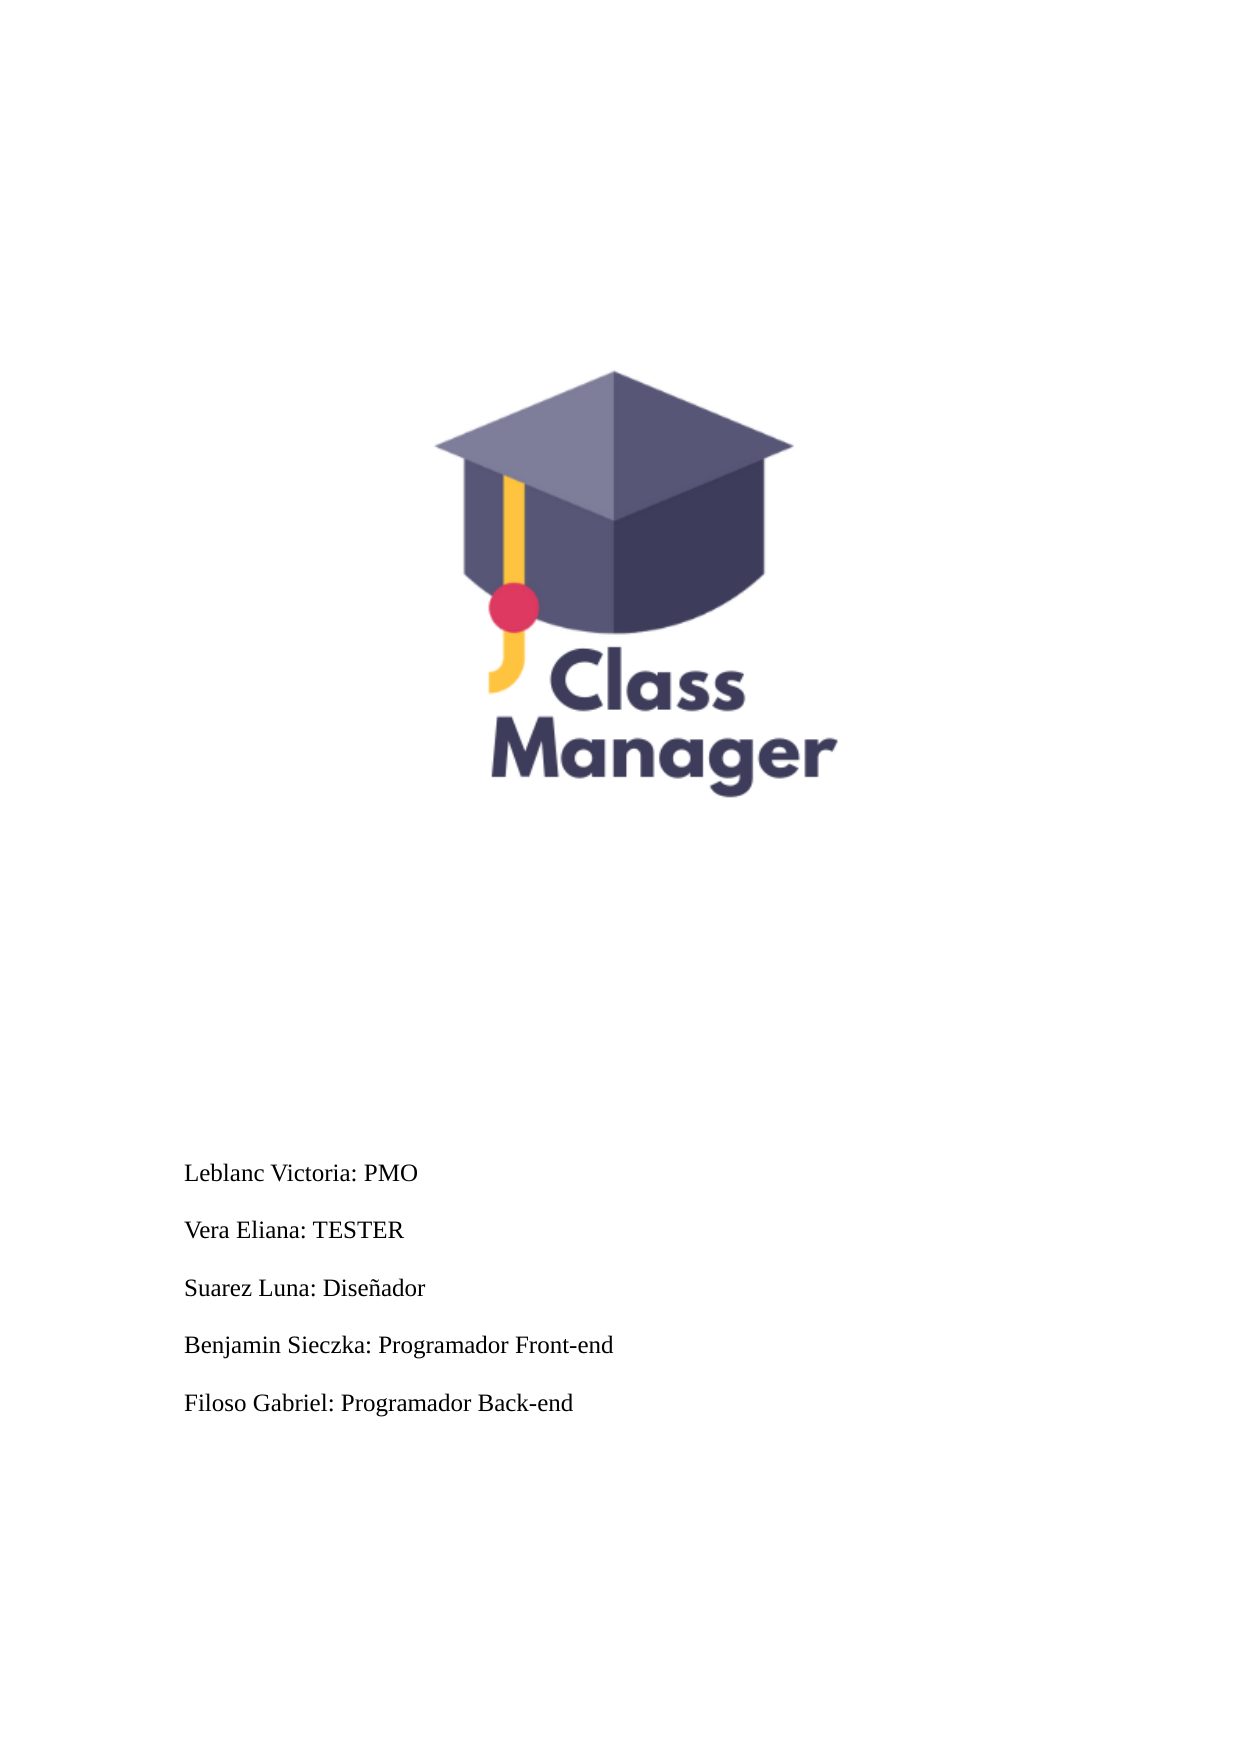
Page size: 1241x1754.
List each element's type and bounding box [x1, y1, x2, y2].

picture [245, 186, 1027, 893]
